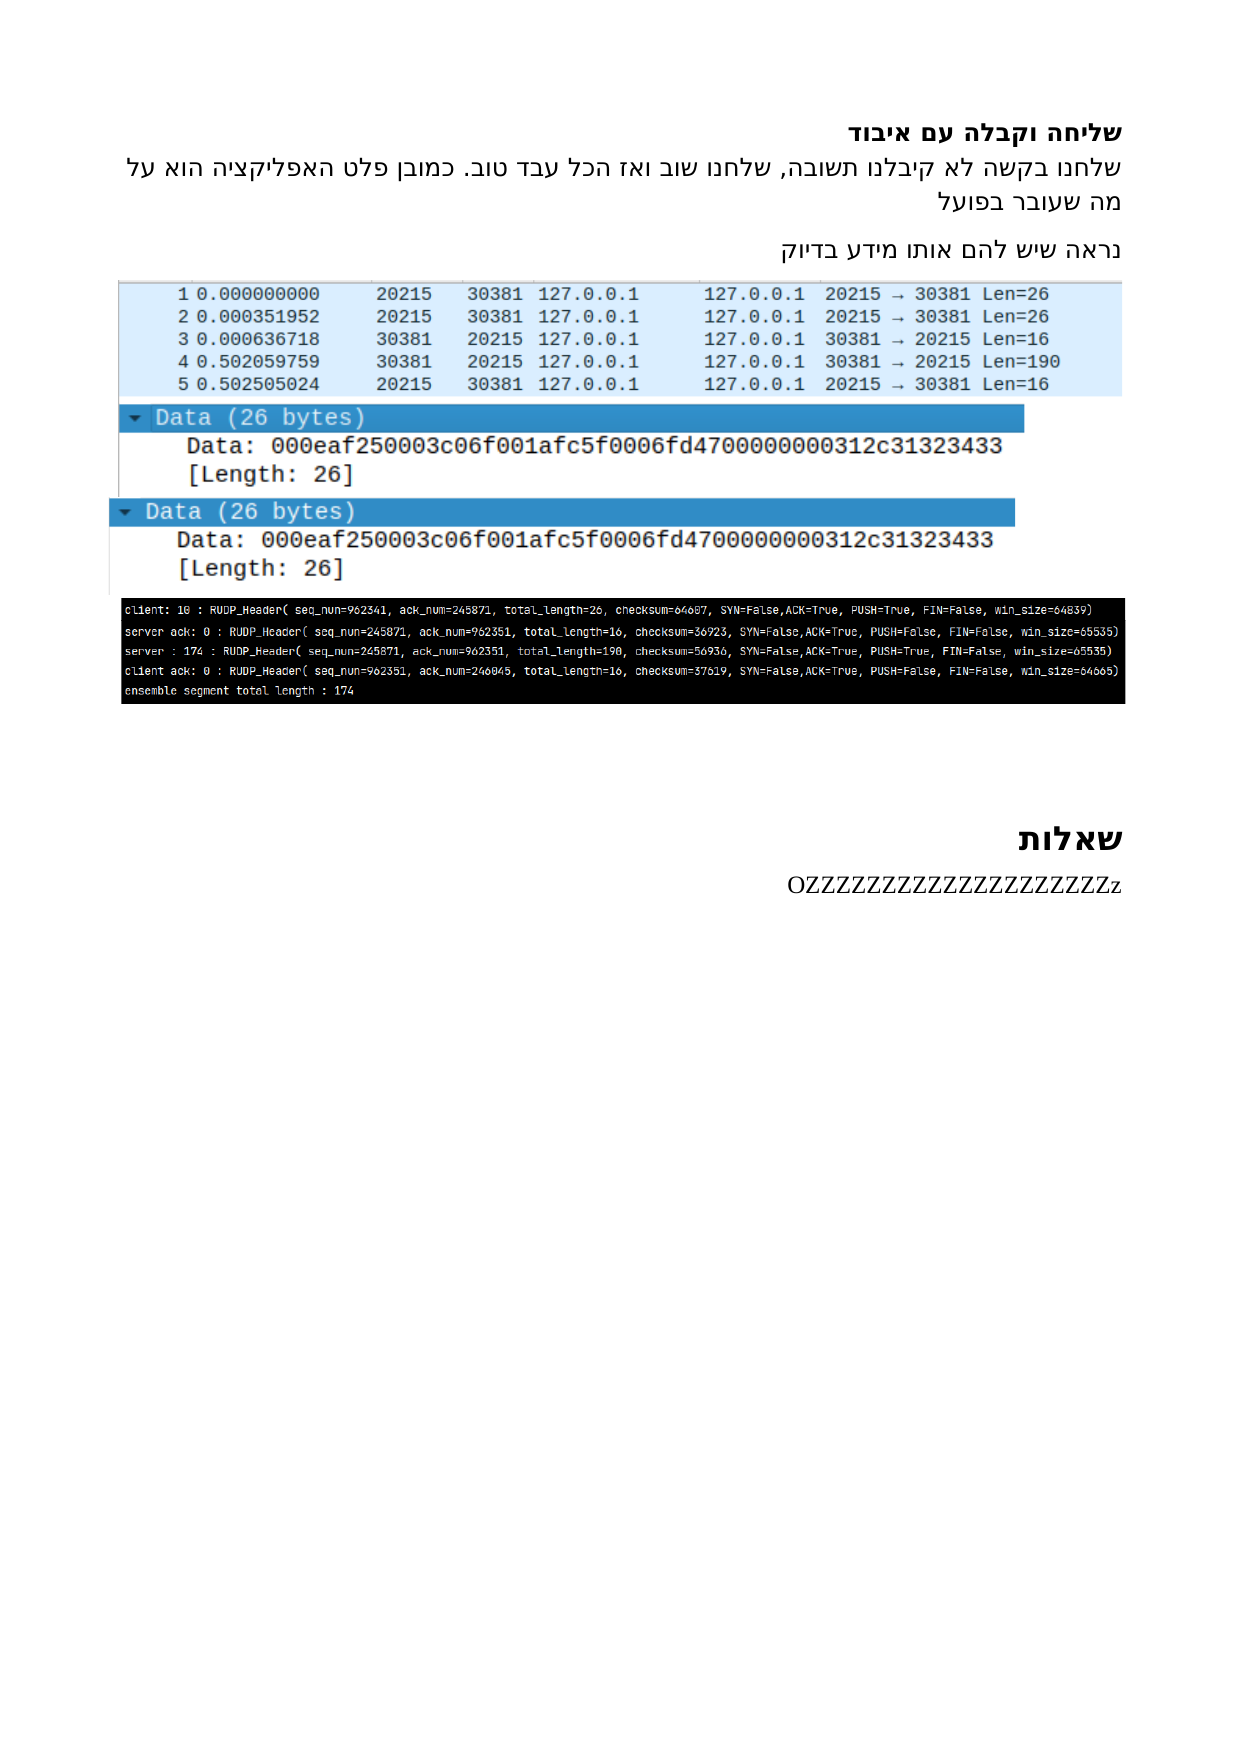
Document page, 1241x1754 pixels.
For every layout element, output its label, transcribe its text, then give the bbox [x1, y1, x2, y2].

subtitle שאלות [118, 819, 1122, 858]
picture [108, 280, 1123, 595]
picture [121, 620, 1126, 702]
text OZZZZZZZZZZZZZZZZZZZZz [118, 871, 1122, 899]
text שלחנו בקשה לא קיבלנו תשובה, שלחנו שוב ואז הכל עבד טוב. כמובן פלט האפליקציה הוא על מה שעובר בפועל [118, 153, 1122, 216]
subtitle שליחה וקבלה עם איבוד [118, 118, 1122, 147]
text נראה שיש להם אותו מידע בדיוק [118, 235, 1122, 264]
